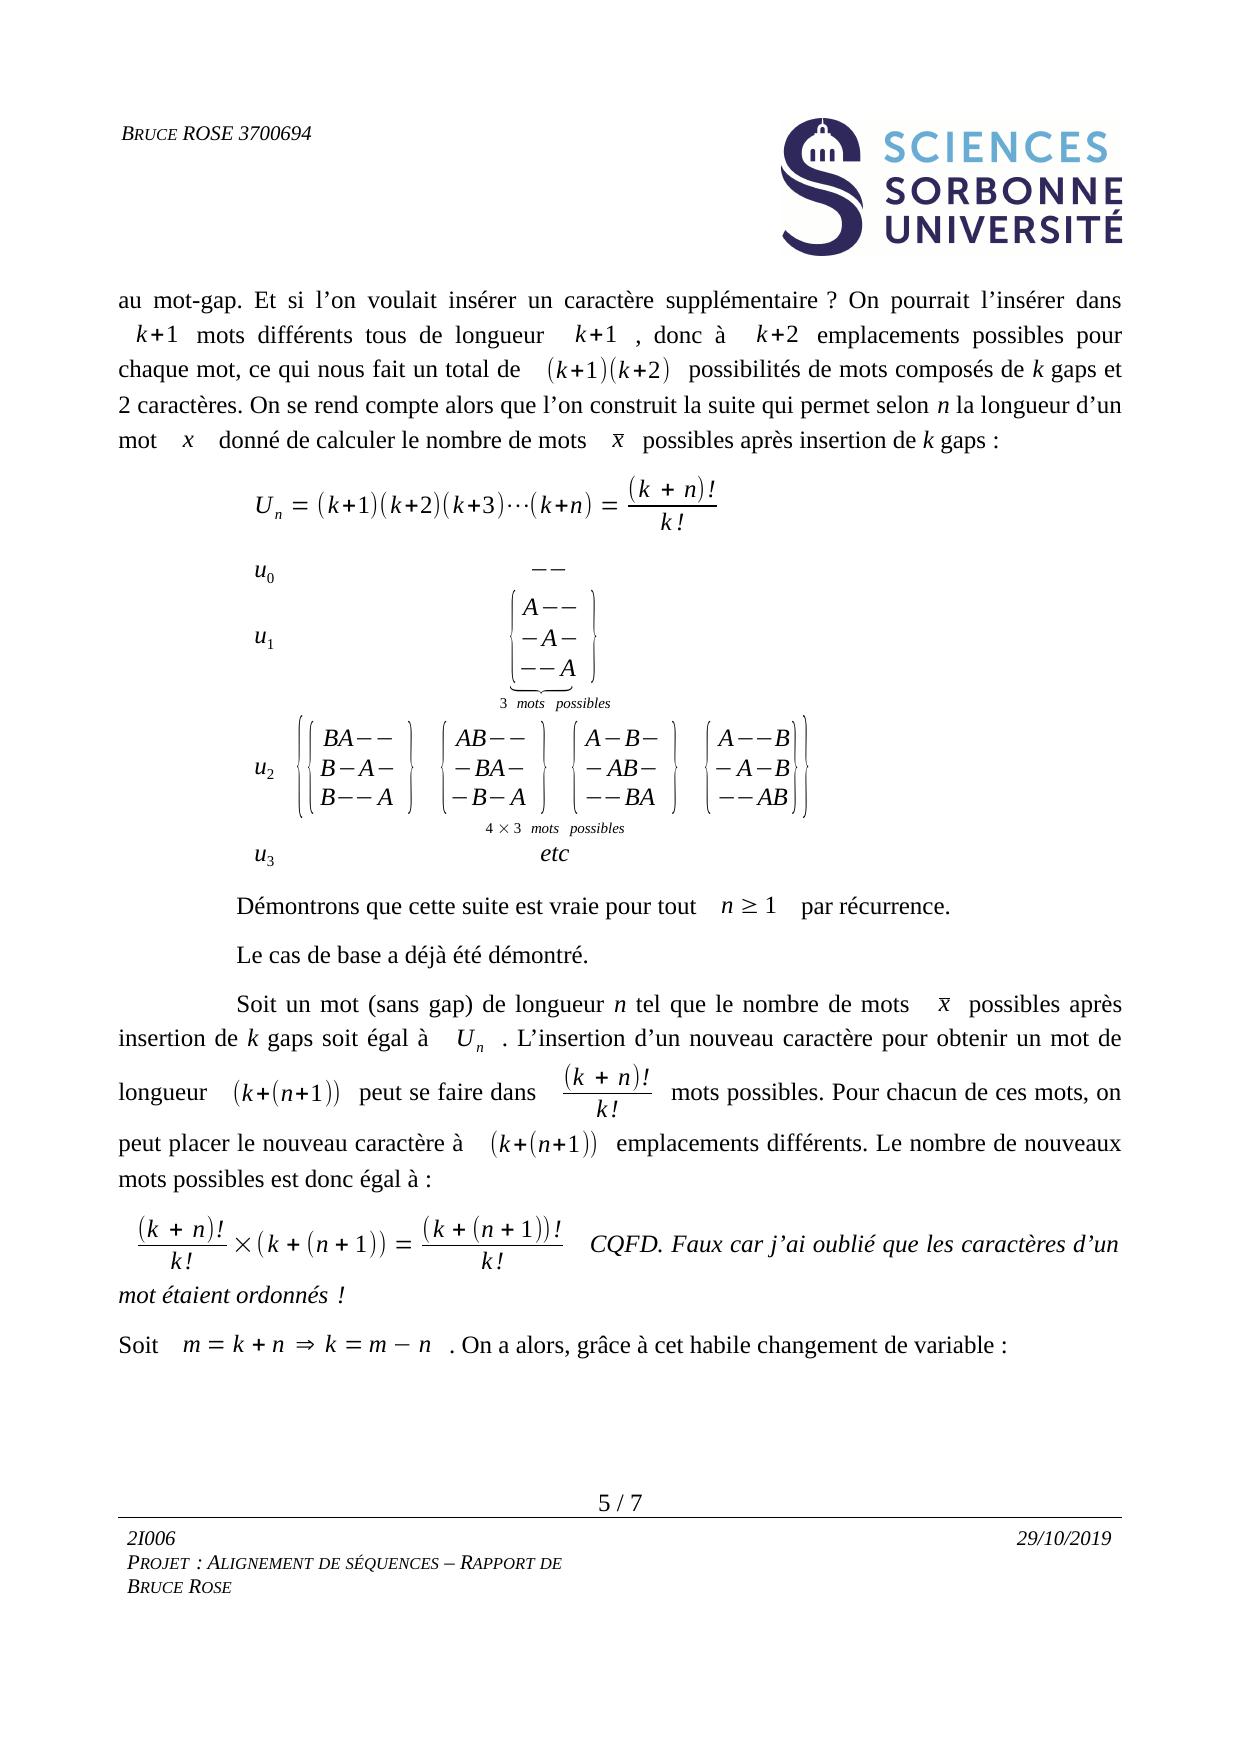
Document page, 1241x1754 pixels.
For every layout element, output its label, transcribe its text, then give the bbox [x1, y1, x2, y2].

text Preuve : Partons du mot composé d’un seul caractère. Insérer k gaps dans ce mot peut aussi être vu comme insérer ce mot dans un mot composé de k gaps. Notre mot-caractère peut se trouver à endroits différents de notre mot-gap, puisqu’il peut être placé soit entre deux gaps, soit au début du mot-gap, soit à la fin. On a donc mots obtenus par ajout du mot-caractère au mot-gap. Et si l’on voulait insérer un caractère supplémentaire ? On pourrait l’insérer dans mots différents tous de longueur , donc à emplacements possibles pour chaque mot, ce qui nous fait un total de possibilités de mots composés de k gaps et 2 caractères. On se rend compte alors que l’on construit la suite qui permet selon n la longueur d’un mot donné de calculer le nombre de mots possibles après insertion de k gaps : [118, 285, 1122, 454]
text Soit un mot (sans gap) de longueur n tel que le nombre de mots possibles après insertion de k gaps soit égal à . L’insertion d’un nouveau caractère pour obtenir un mot de longueur peut se faire dans mots possibles. Pour chacun de ces mots, on peut placer le nouveau caractère à emplacements différents. Le nombre de nouveaux mots possibles est donc égal à : [118, 989, 1122, 1193]
list CQFD. Faux car j’ai oublié que les caractères d’un mot étaient ordonnés ! [118, 1214, 1122, 1309]
text Démontrons que cette suite est vraie pour tout par récurrence. [118, 891, 1122, 919]
picture [781, 118, 1123, 256]
list Soit . On a alors, grâce à cet habile changement de variable : [118, 1330, 1122, 1358]
text Le cas de base a déjà été démontré. [118, 940, 1122, 968]
